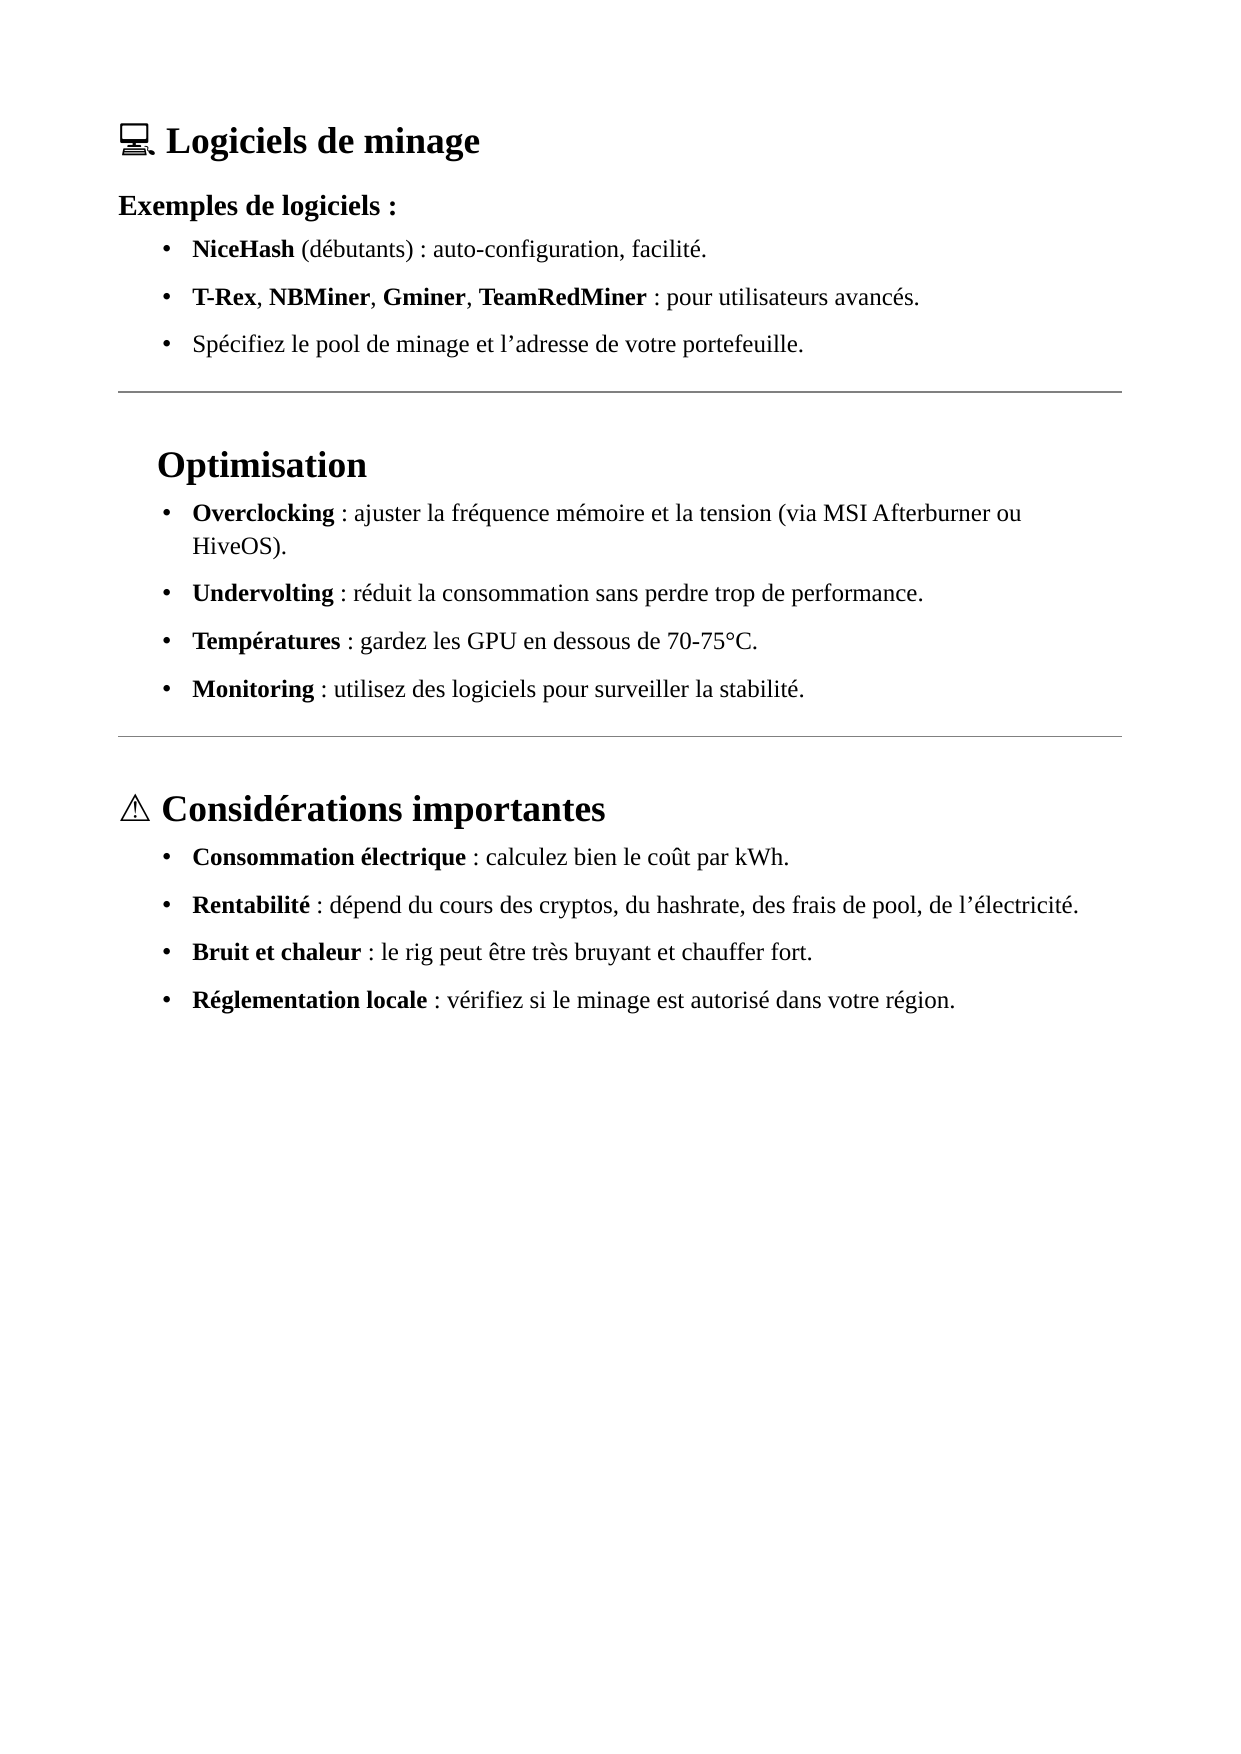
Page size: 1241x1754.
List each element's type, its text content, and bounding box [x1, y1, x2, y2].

list Consommation électrique : calculez bien le coût par kWh. [162, 842, 1122, 871]
subtitle ⚠️ Considérations importantes [118, 786, 1122, 829]
list Réglementation locale : vérifiez si le minage est autorisé dans votre région. [162, 985, 1122, 1014]
list NiceHash (débutants) : auto-configuration, facilité. [162, 234, 1122, 263]
subtitle Exemples de logiciels : [118, 188, 1122, 222]
list Monitoring : utilisez des logiciels pour surveiller la stabilité. [162, 674, 1122, 702]
list Températures : gardez les GPU en dessous de 70-75°C. [162, 626, 1122, 655]
list T-Rex, NBMiner, Gminer, TeamRedMiner : pour utilisateurs avancés. [162, 282, 1122, 311]
list Spécifiez le pool de minage et l’adresse de votre portefeuille. [162, 329, 1122, 358]
list Overclocking : ajuster la fréquence mémoire et la tension (via MSI Afterburner ou HiveOS). [162, 498, 1122, 560]
subtitle 💻 Logiciels de minage [118, 118, 1122, 161]
subtitle 🧠 Optimisation [118, 442, 1122, 485]
list Rentabilité : dépend du cours des cryptos, du hashrate, des frais de pool, de l’électricité. [162, 890, 1122, 918]
list Undervolting : réduit la consommation sans perdre trop de performance. [162, 578, 1122, 607]
list Bruit et chaleur : le rig peut être très bruyant et chauffer fort. [162, 937, 1122, 966]
